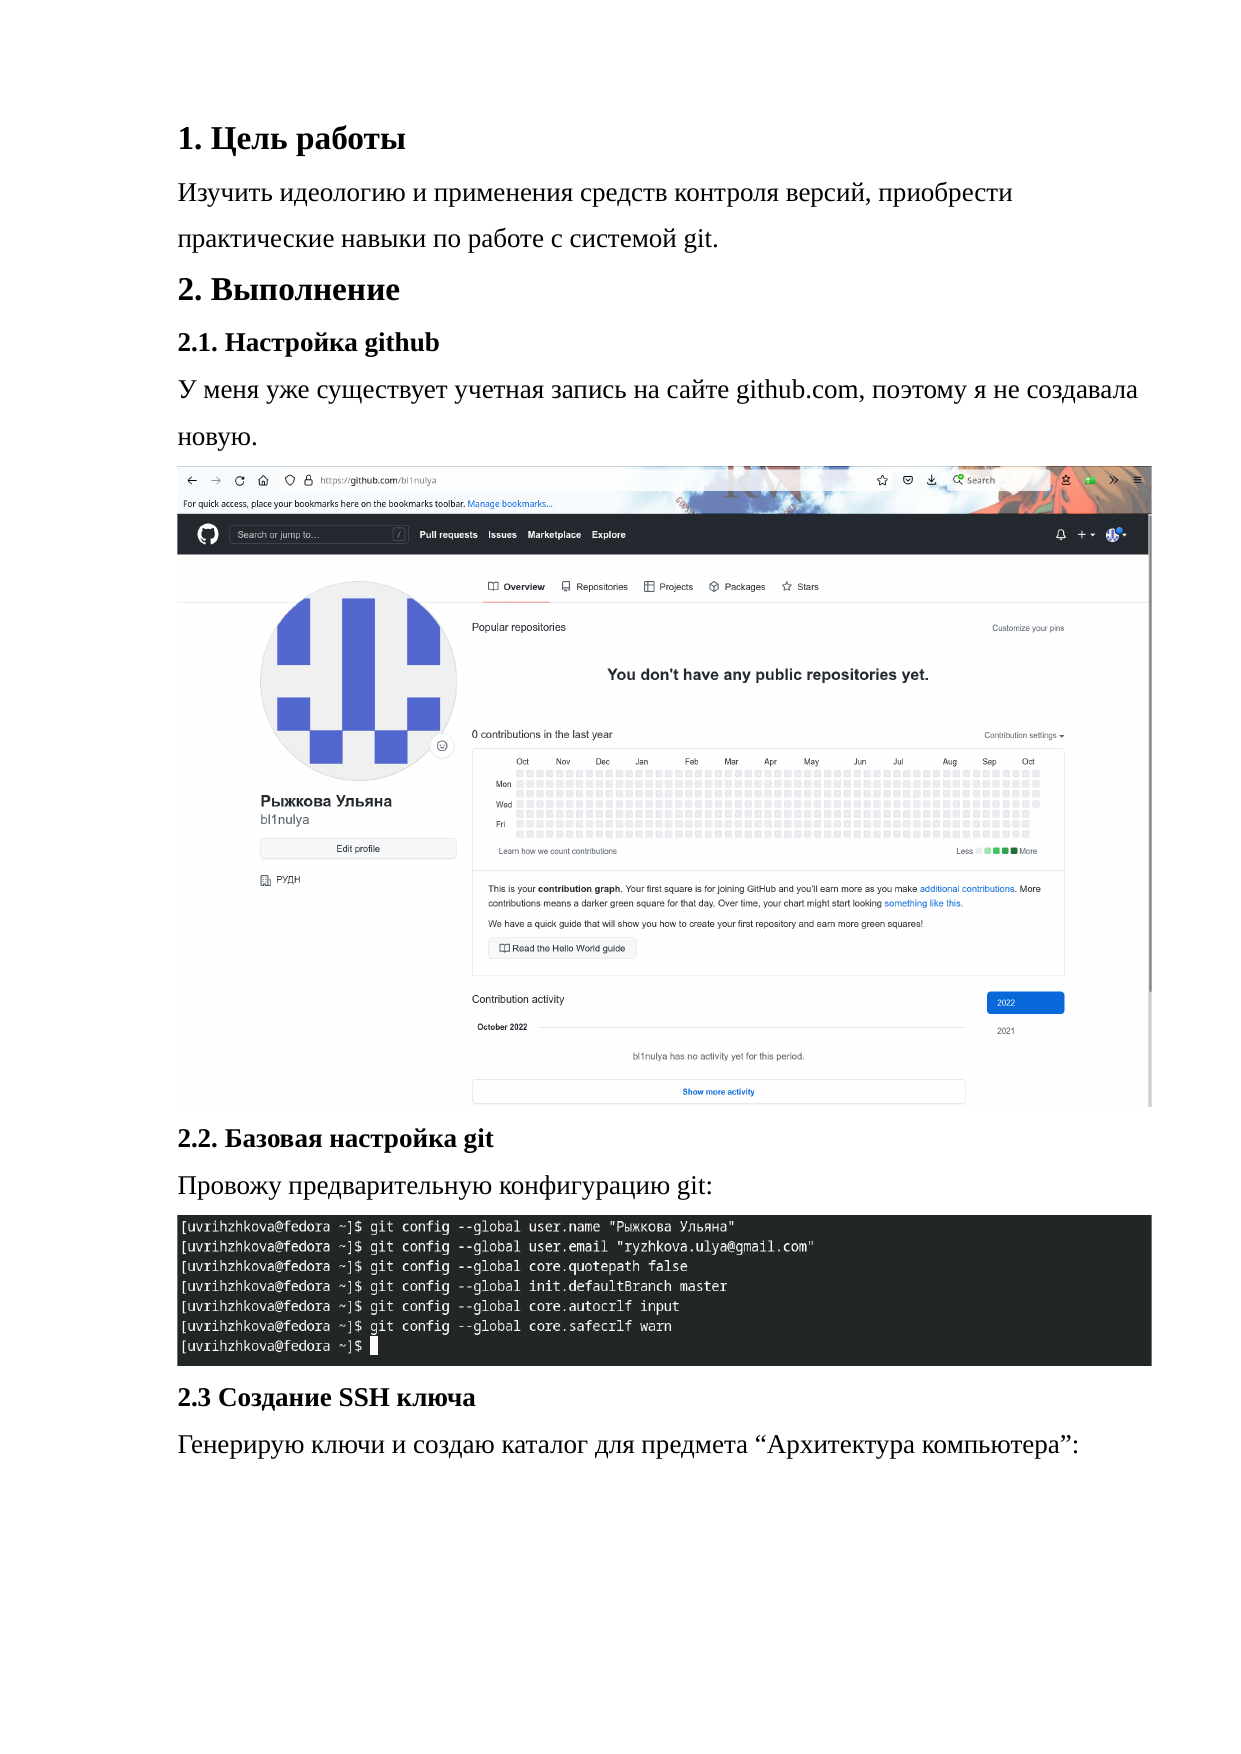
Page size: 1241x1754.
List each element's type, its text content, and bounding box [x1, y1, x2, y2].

text Генерирую ключи и создаю каталог для предмета “Архитектура компьютера”: [177, 1428, 1152, 1459]
text Изучить идеологию и применения средств контроля версий, приобрести практические навыки по работе с системой git. [177, 176, 1152, 253]
text Провожу предварительную конфигурацию git: [177, 1169, 1152, 1200]
text 1. Цель работы [177, 118, 1152, 156]
text 2.1. Настройка github [177, 326, 1152, 358]
text 2. Выполнение [177, 269, 1152, 307]
text 2.2. Базовая настройка git [177, 1122, 1152, 1153]
text 2.3 Создание SSH ключа [177, 1381, 1152, 1412]
picture [177, 466, 1152, 1107]
picture [177, 1215, 1152, 1366]
text У меня уже существует учетная запись на сайте github.com, поэтому я не создавала новую. [177, 373, 1152, 451]
